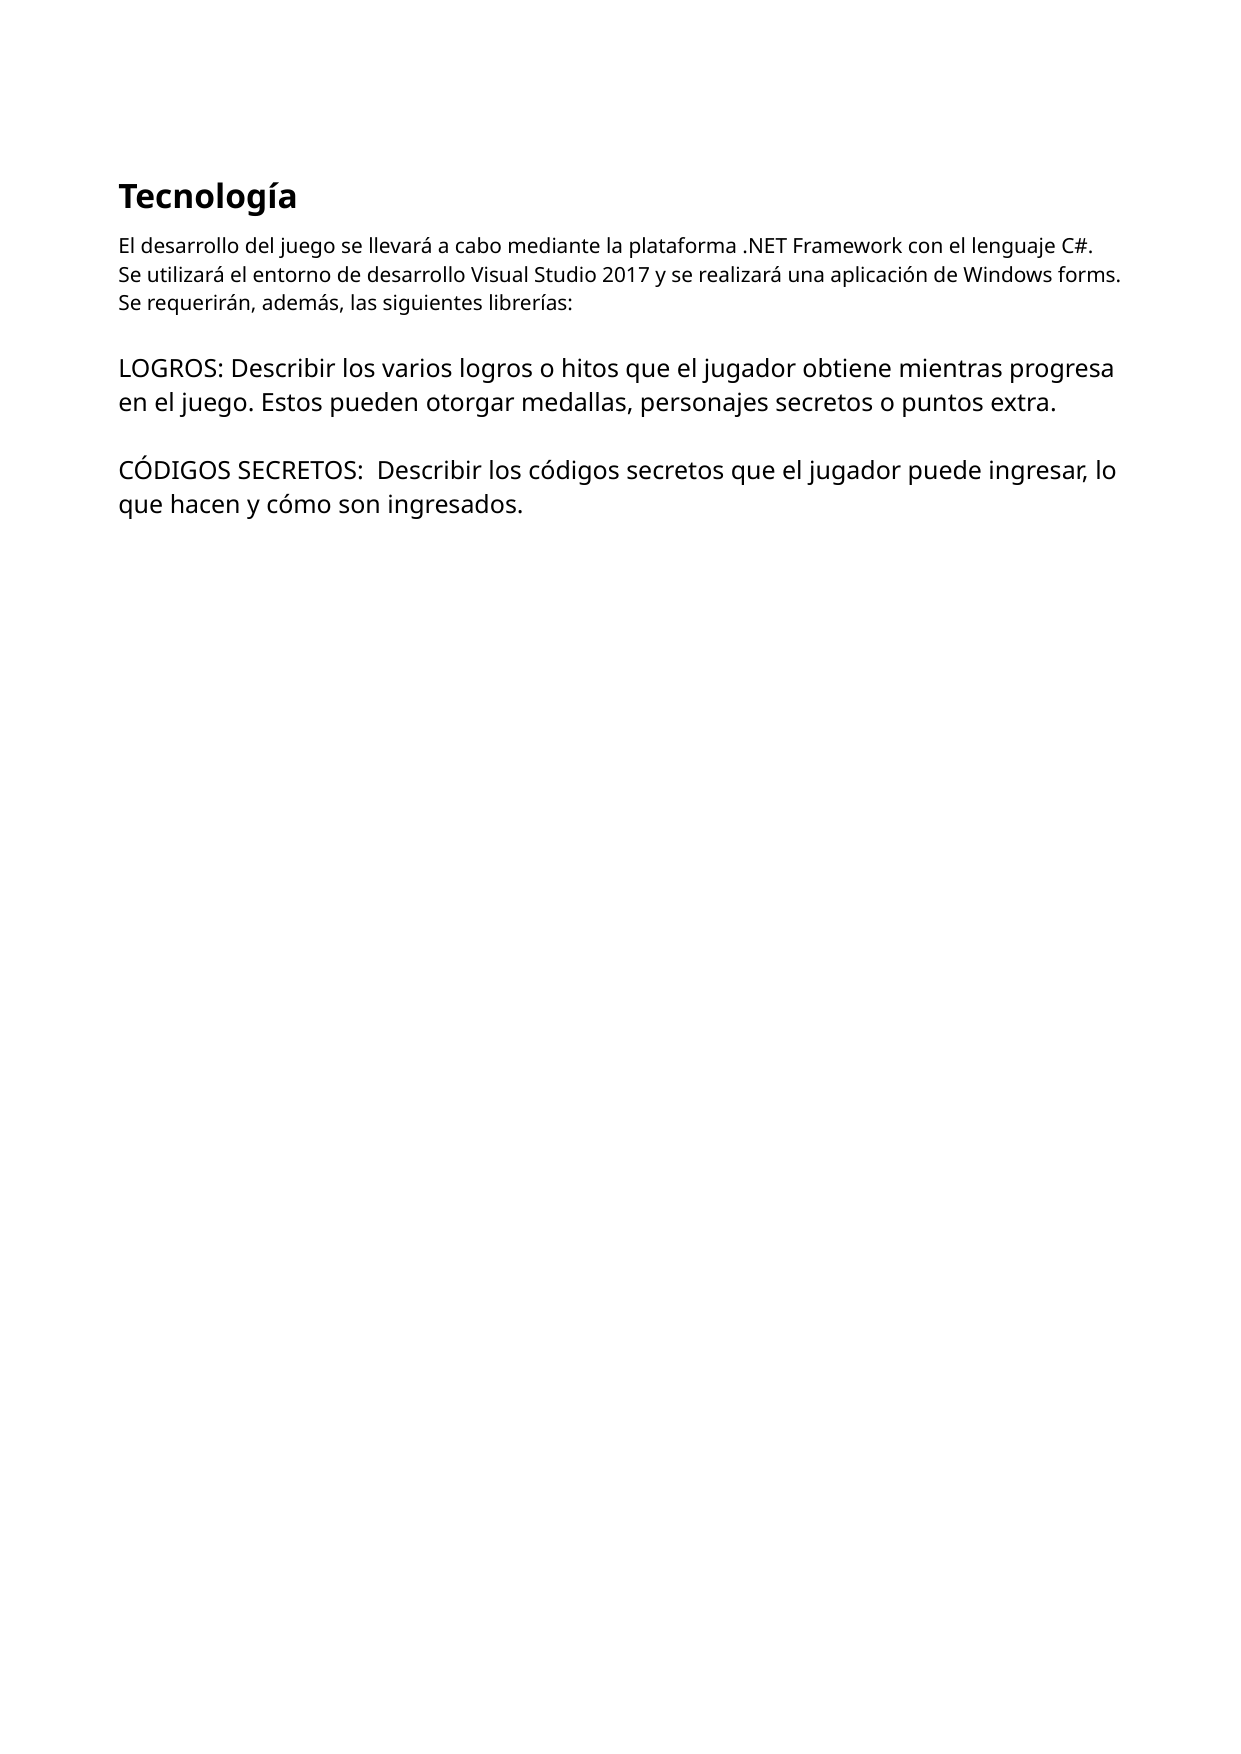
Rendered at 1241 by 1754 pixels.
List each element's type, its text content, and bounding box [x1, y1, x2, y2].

text El desarrollo del juego se llevará a cabo mediante la plataforma .NET Framework con el lenguaje C#. Se utilizará el entorno de desarrollo Visual Studio 2017 y se realizará una aplicación de Windows forms. [118, 231, 1122, 288]
text LOGROS: Describir los varios logros o hitos que el jugador obtiene mientras progresa en el juego. Estos pueden otorgar medallas, personajes secretos o puntos extra. [118, 351, 1122, 419]
subtitle Tecnología [118, 173, 1122, 219]
text Se requerirán, además, las siguientes librerías: [118, 288, 1122, 317]
text CÓDIGOS SECRETOS: Describir los códigos secretos que el jugador puede ingresar, lo que hacen y cómo son ingresados. [118, 453, 1122, 521]
